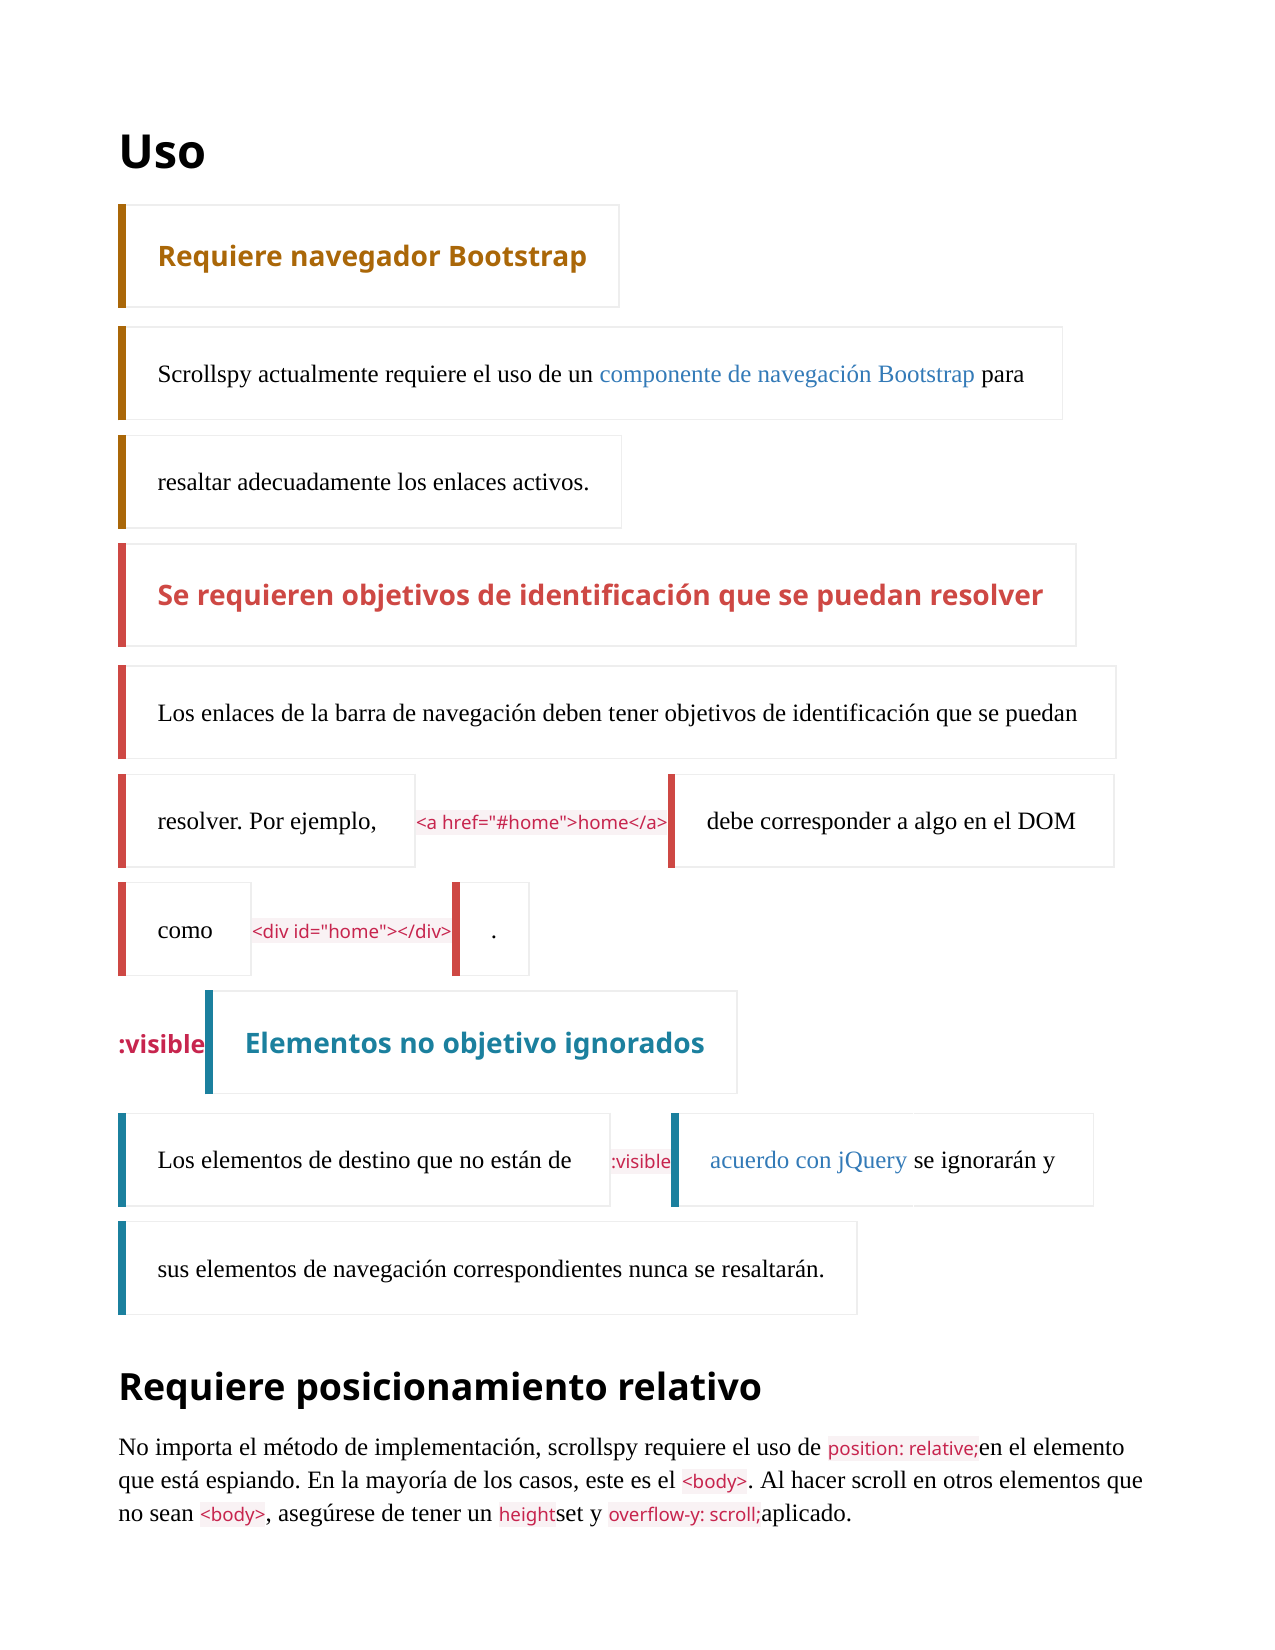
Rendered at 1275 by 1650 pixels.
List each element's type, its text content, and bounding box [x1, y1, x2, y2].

subtitle :visible [118, 990, 205, 1094]
subtitle Requiere navegador Bootstrap [126, 206, 618, 306]
subtitle [1077, 543, 1157, 647]
subtitle Uso [118, 118, 1157, 182]
text Los elementos de destino que no están de :visibleacuerdo con jQuery se ignorarán y sus elementos de navegación correspondientes nunca se resaltarán. [118, 1112, 1157, 1315]
text Scrollspy actualmente requiere el uso de un componente de navegación Bootstrap para resaltar adecuadamente los enlaces activos. [118, 326, 1157, 529]
text No importa el método de implementación, scrollspy requiere el uso de position: relative;en el elemento que está espiando. En la mayoría de los casos, este es el <body>. Al hacer scroll en otros elementos que no sean <body>, asegúrese de tener un heightset y overflow-y: scroll;aplicado. [118, 1432, 1157, 1527]
subtitle Requiere posicionamiento relativo [118, 1361, 1157, 1412]
subtitle [620, 204, 1157, 308]
subtitle Se requieren objetivos de identificación que se puedan resolver [126, 545, 1075, 645]
text Los enlaces de la barra de navegación deben tener objetivos de identificación que se puedan resolver. Por ejemplo, <a href="#home">home</a>debe corresponder a algo en el DOM como <div id="home"></div>. [118, 665, 1157, 976]
subtitle [738, 990, 1157, 1094]
subtitle Elementos no objetivo ignorados [213, 992, 736, 1093]
